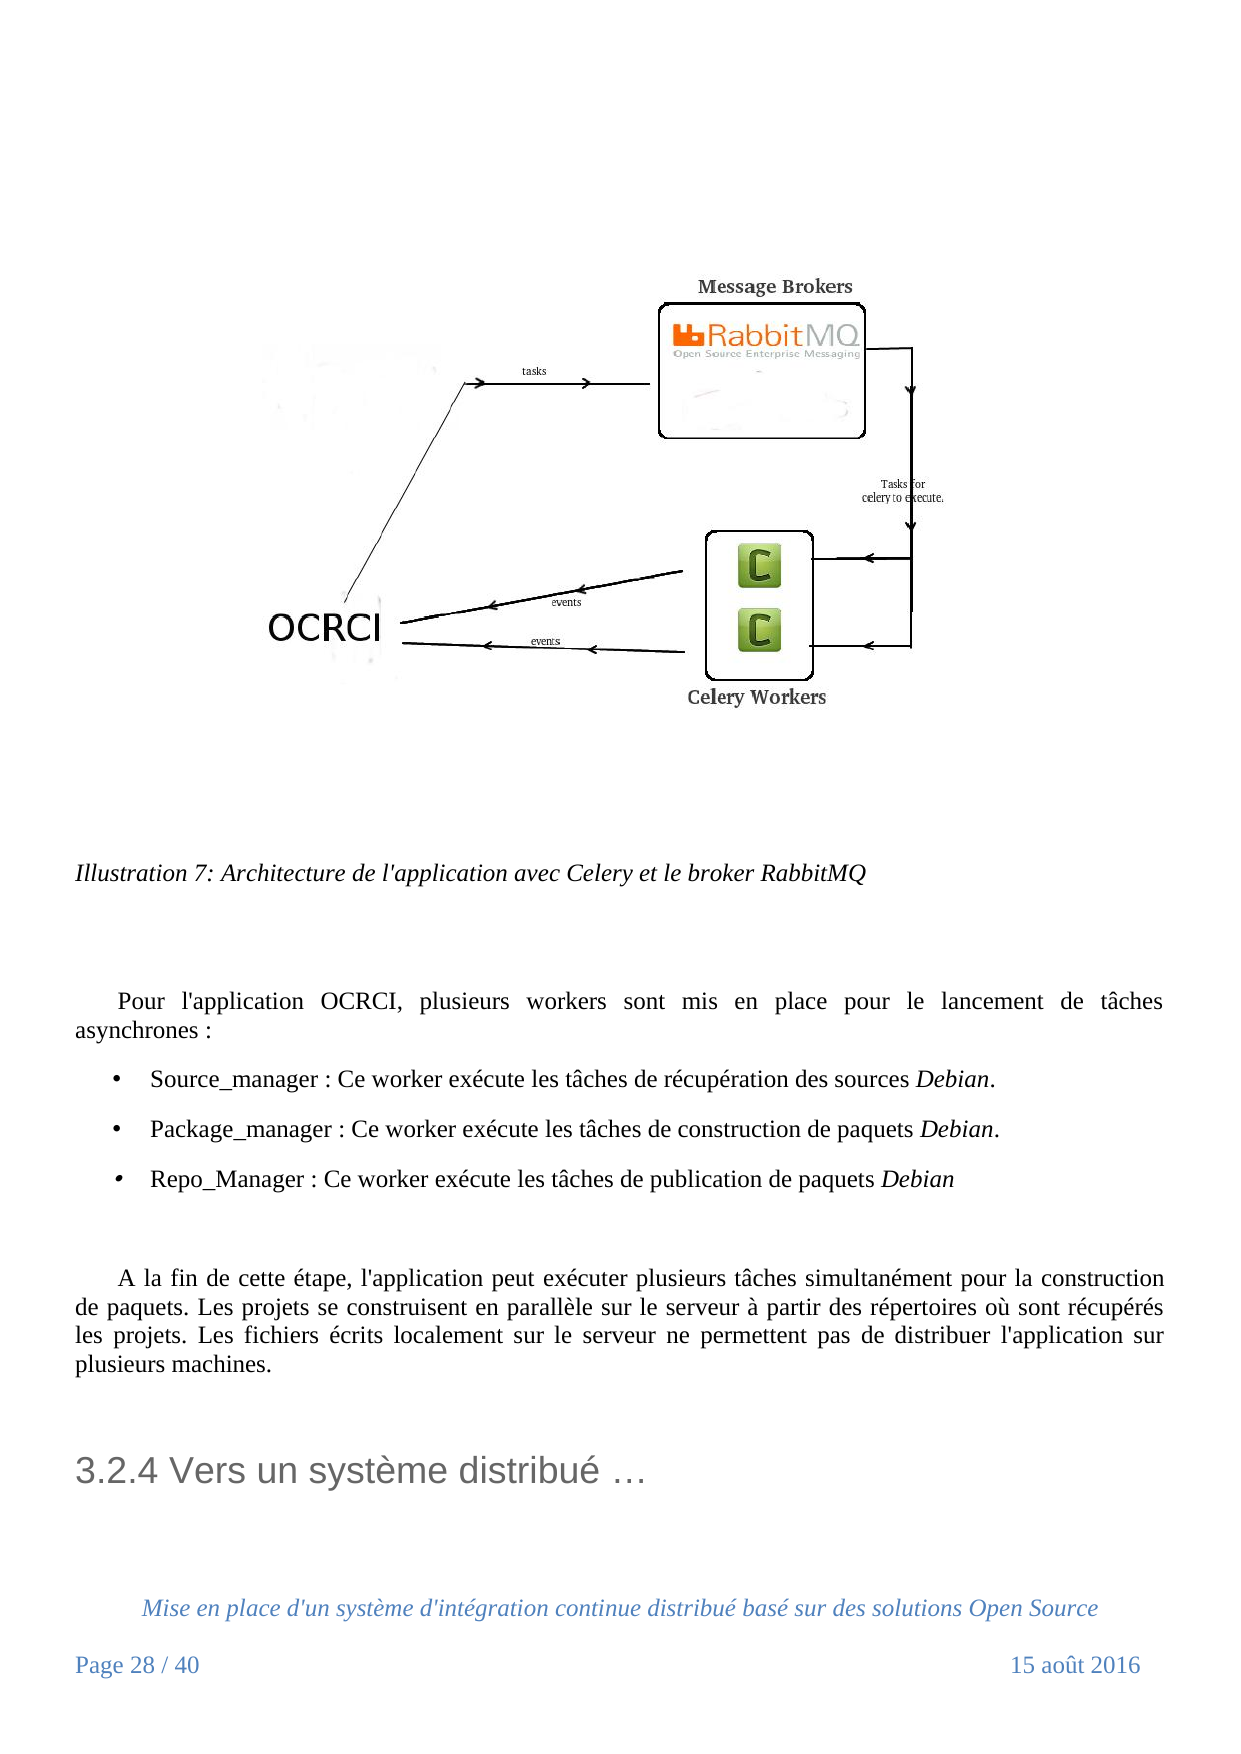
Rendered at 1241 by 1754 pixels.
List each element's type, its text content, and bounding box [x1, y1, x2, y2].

list Source_manager : Ce worker exécute les tâches de récupération des sources Debian. [112, 1064, 1165, 1093]
picture [75, 87, 1166, 859]
list Repo_Manager : Ce worker exécute les tâches de publication de paquets Debian [112, 1164, 1165, 1192]
text Illustration 7: Architecture de l'application avec Celery et le broker RabbitMQ [75, 859, 1165, 887]
list Package_manager : Ce worker exécute les tâches de construction de paquets Debian. [112, 1114, 1165, 1143]
text A la fin de cette étape, l'application peut exécuter plusieurs tâches simultanément pour la construction de paquets. Les projets se construisent en parallèle sur le serveur à partir des répertoires où sont récupérés les projets. Les fichiers écrits localement sur le serveur ne permettent pas de distribuer l'application sur plusieurs machines. [75, 1263, 1165, 1378]
text Pour l'application OCRCI, plusieurs workers sont mis en place pour le lancement de tâches asynchrones : [75, 986, 1165, 1044]
subtitle Vers un système distribué … [75, 1448, 1165, 1491]
